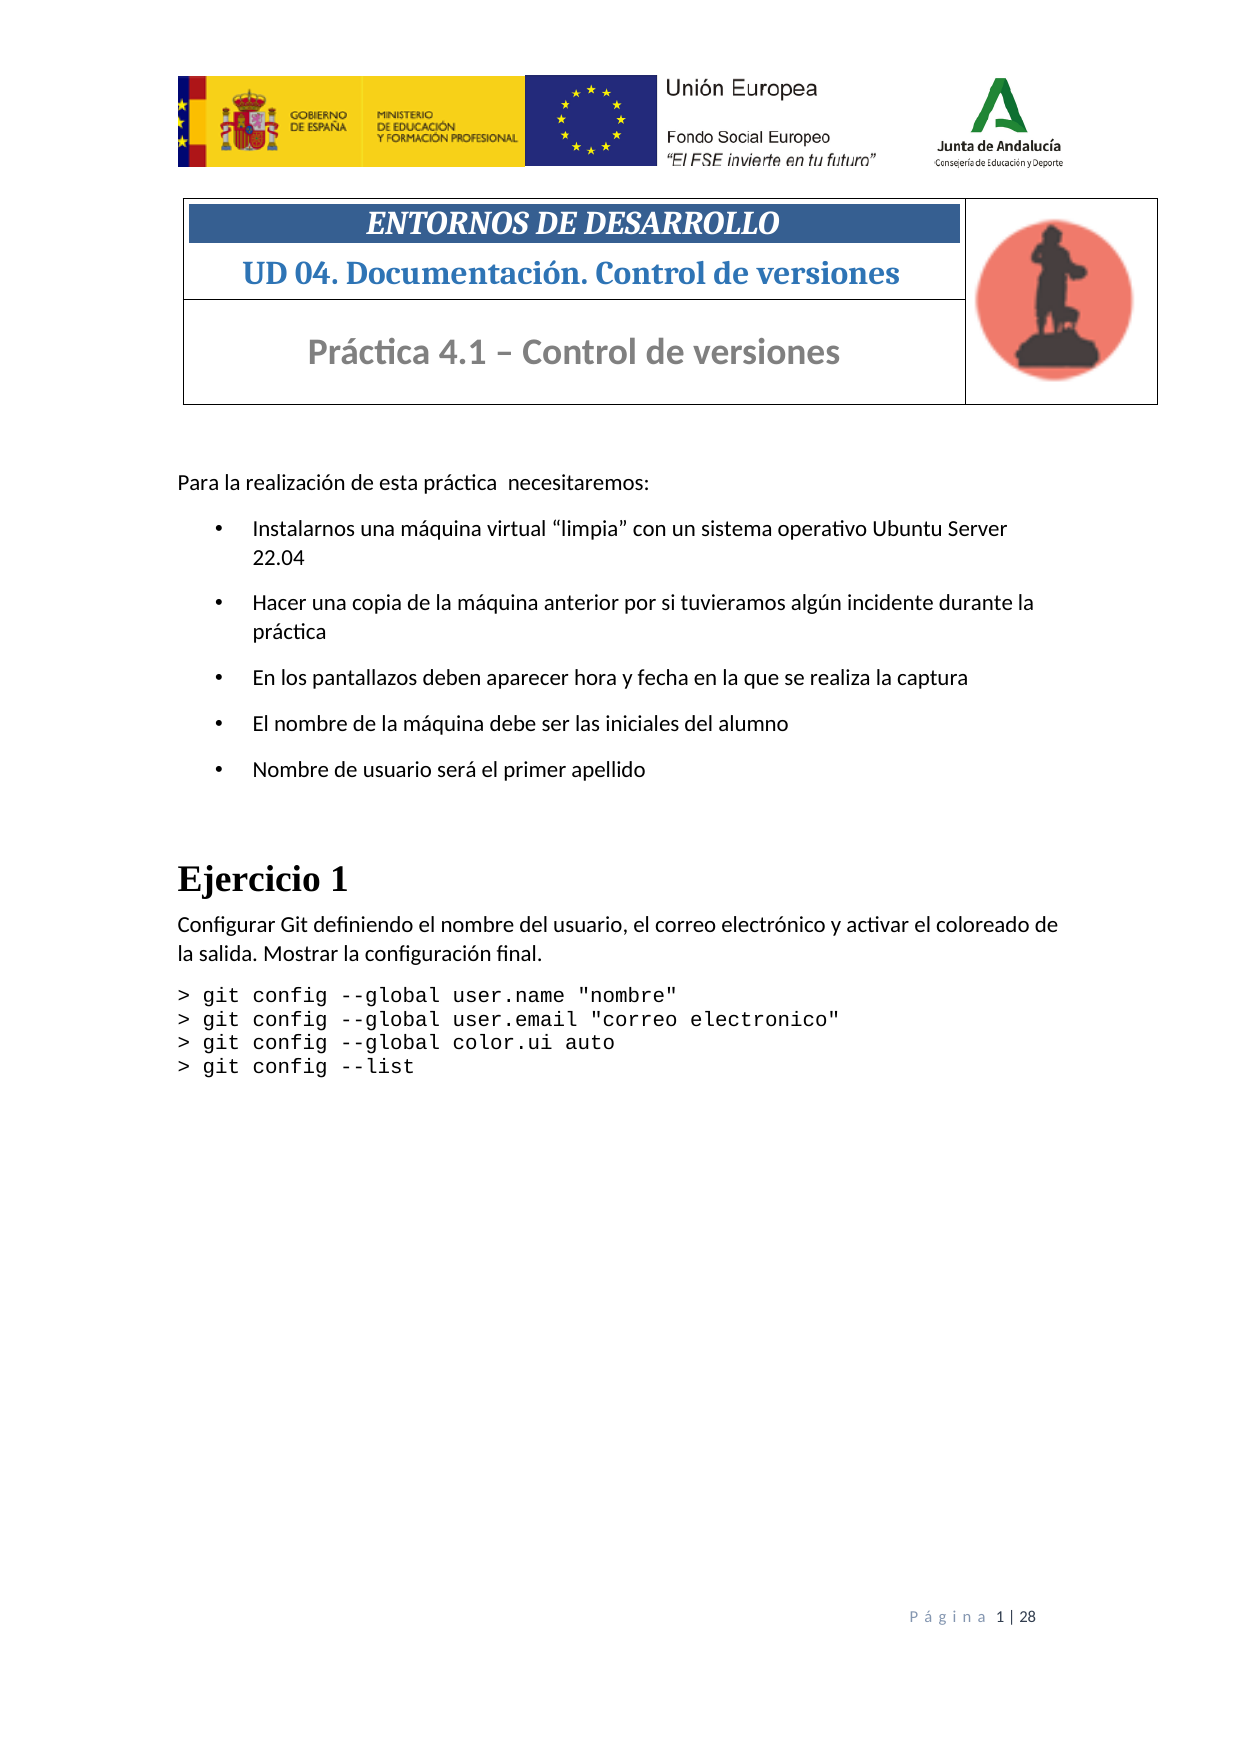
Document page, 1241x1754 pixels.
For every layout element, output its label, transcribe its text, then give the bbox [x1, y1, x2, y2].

list Hacer una copia de la máquina anterior por si tuvieramos algún incidente durante la práctica [215, 588, 1063, 646]
text > git config --global color.ui auto [177, 1032, 1063, 1056]
list Nombre de usuario será el primer apellido [215, 755, 1063, 783]
text Para la realización de esta práctica necesitaremos: [177, 468, 1063, 496]
text Configurar Git definiendo el nombre del usuario, el correo electrónico y activar el coloreado de la salida. Mostrar la configuración final. [177, 910, 1063, 967]
table_header ENTORNOS DE DESARROLLO UD 04. Documentación. Control de versiones [184, 199, 965, 298]
table_cell Práctica 4.1 – Control de versiones [184, 300, 965, 403]
list El nombre de la máquina debe ser las iniciales del alumno [215, 709, 1063, 737]
text > git config --global user.email "correo electronico" [177, 1008, 1063, 1032]
list En los pantallazos deben aparecer hora y fecha en la que se realiza la captura [215, 663, 1063, 691]
text > git config --list [177, 1056, 1063, 1079]
text Ejercicio 1 [177, 857, 1063, 900]
table_header [966, 199, 1157, 403]
text > git config --global user.name "nombre" [177, 985, 1063, 1008]
list Instalarnos una máquina virtual “limpia” con un sistema operativo Ubuntu Server 22.04 [215, 514, 1063, 571]
